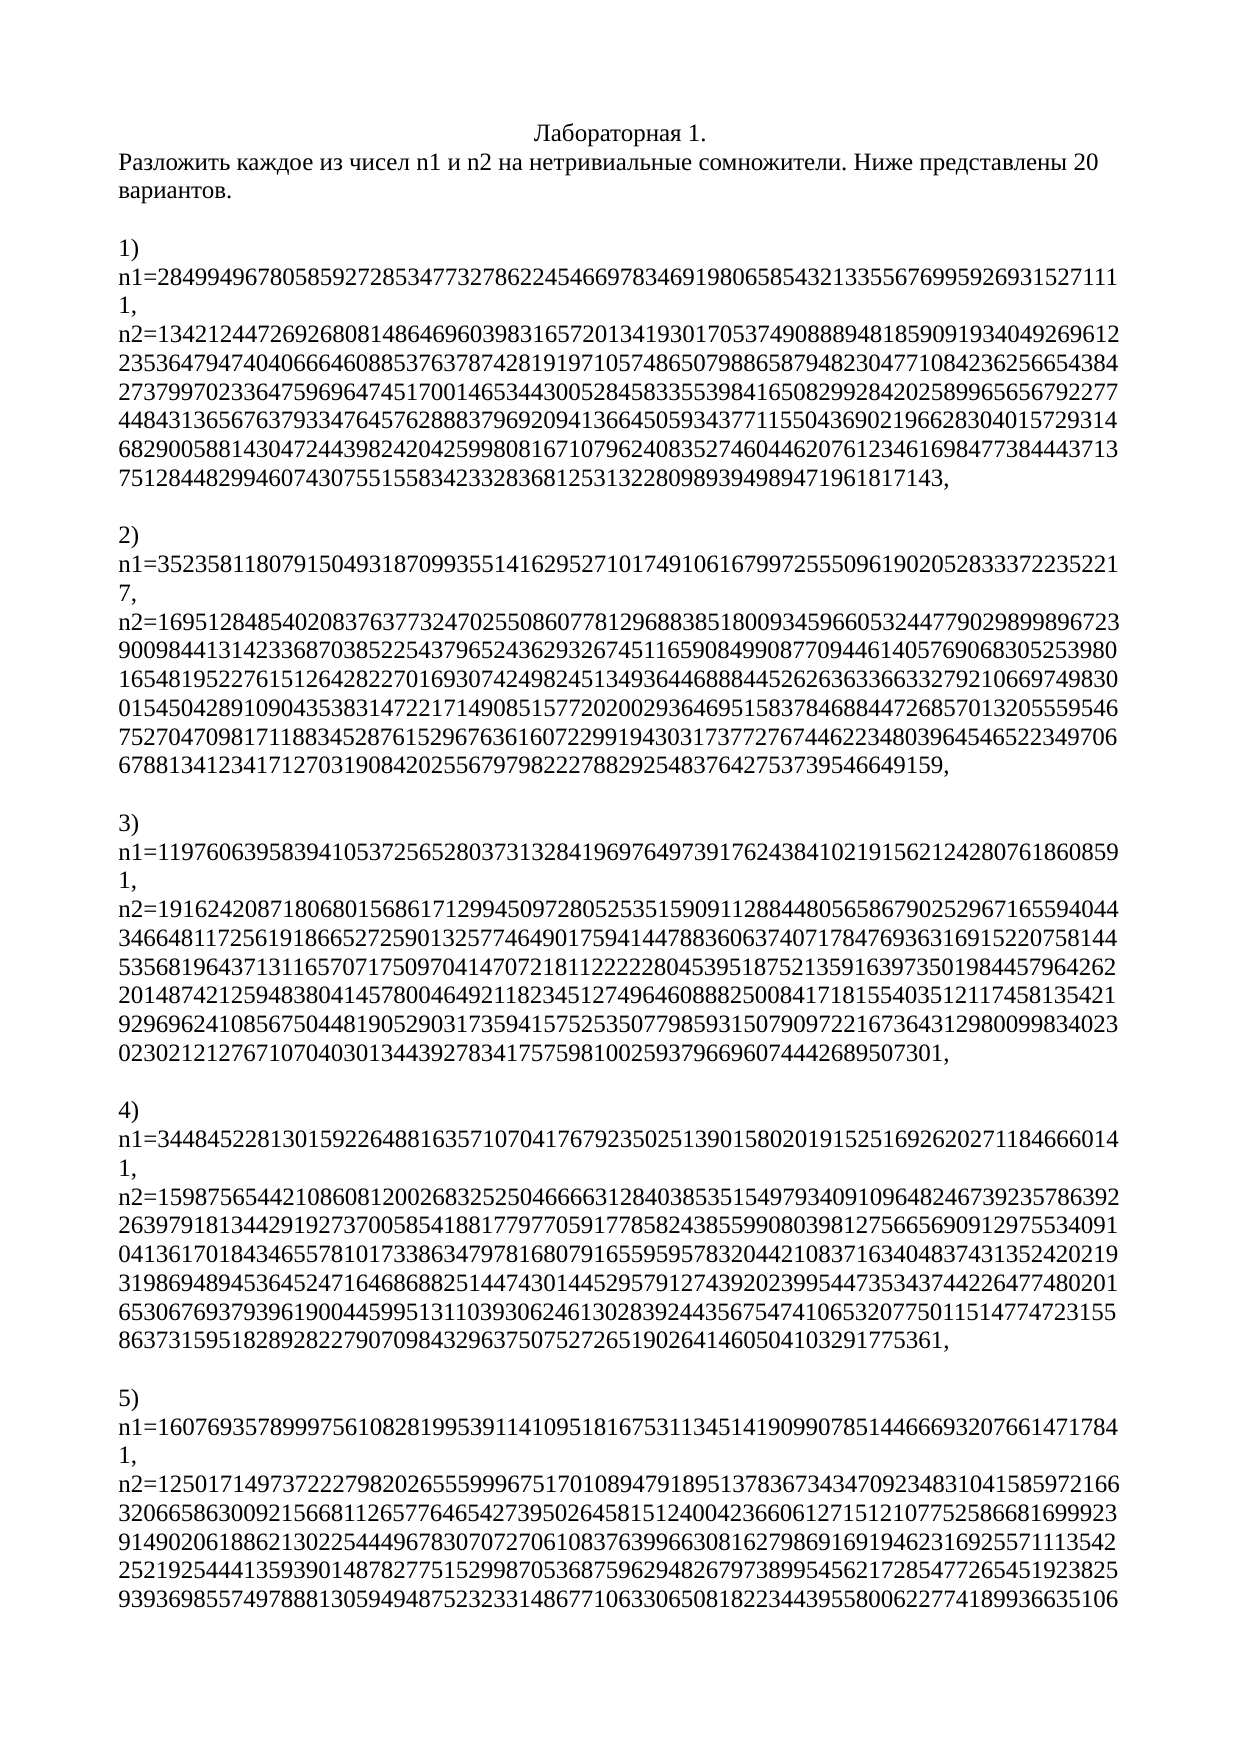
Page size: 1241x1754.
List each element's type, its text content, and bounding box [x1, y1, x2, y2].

text n1=344845228130159226488163571070417679235025139015802019152516926202711846660141, [118, 1124, 1122, 1182]
text 2) [118, 521, 1122, 549]
text n2=1250171497372227982026555999675170108947918951378367343470923483104158597216632066586300921566811265776465427395026458151240042366061271512107752586681699923914902061886213022544496783070727061083763996630816279869169194623169255711135422521925444135939014878277515299870536875962948267973899545621728547726545192382593936985574978881305949487523233148677106330650818223443955800622774189936635106 [118, 1469, 1122, 1613]
text n1=119760639583941053725652803731328419697649739176243841021915621242807618608591, [118, 837, 1122, 894]
text 4) [118, 1096, 1122, 1124]
text 5) [118, 1383, 1122, 1412]
text 1) n1=284994967805859272853477327862245466978346919806585432133556769959269315271111, [118, 233, 1122, 319]
text n1=160769357899975610828199539114109518167531134514190990785144666932076614717841, [118, 1412, 1122, 1469]
text n2=1695128485402083763773247025508607781296883851800934596605324477902989989672390098441314233687038522543796524362932674511659084990877094461405769068305253980165481952276151264282270169307424982451349364468884452626363366332792106697498300154504289109043538314722171490851577202002936469515837846884472685701320555954675270470981711883452876152967636160722991943031737727674462234803964546522349706678813412341712703190842025567979822278829254837642753739546649159, [118, 607, 1122, 779]
text 3) [118, 808, 1122, 837]
text Разложить каждое из чисел n1 и n2 на нетривиальные сомножители. Ниже представлены 20 вариантов. [118, 147, 1122, 204]
text n1=352358118079150493187099355141629527101749106167997255509619020528333722352217, [118, 549, 1122, 607]
text n2=1598756544210860812002683252504666631284038535154979340910964824673923578639226397918134429192737005854188177977059177858243855990803981275665690912975534091041361701843465578101733863479781680791655959578320442108371634048374313524202193198694894536452471646868825144743014452957912743920239954473534374422647748020165306769379396190044599513110393062461302839244356754741065320775011514774723155863731595182892822790709843296375075272651902641460504103291775361, [118, 1182, 1122, 1354]
text n2=1342124472692680814864696039831657201341930170537490888948185909193404926961223536479474040666460885376378742819197105748650798865879482304771084236256654384273799702336475969647451700146534430052845833553984165082992842025899656567922774484313656763793347645762888379692094136645059343771155043690219662830401572931468290058814304724439824204259980816710796240835274604462076123461698477384443713751284482994607430755155834233283681253132280989394989471961817143, [118, 319, 1122, 492]
text Лабораторная 1. [118, 118, 1122, 147]
text n2=1916242087180680156861712994509728052535159091128844805658679025296716559404434664811725619186652725901325774649017594144788360637407178476936316915220758144535681964371311657071750970414707218112222280453951875213591639735019844579642622014874212594838041457800464921182345127496460888250084171815540351211745813542192969624108567504481905290317359415752535077985931507909722167364312980099834023023021212767107040301344392783417575981002593796696074442689507301, [118, 894, 1122, 1067]
